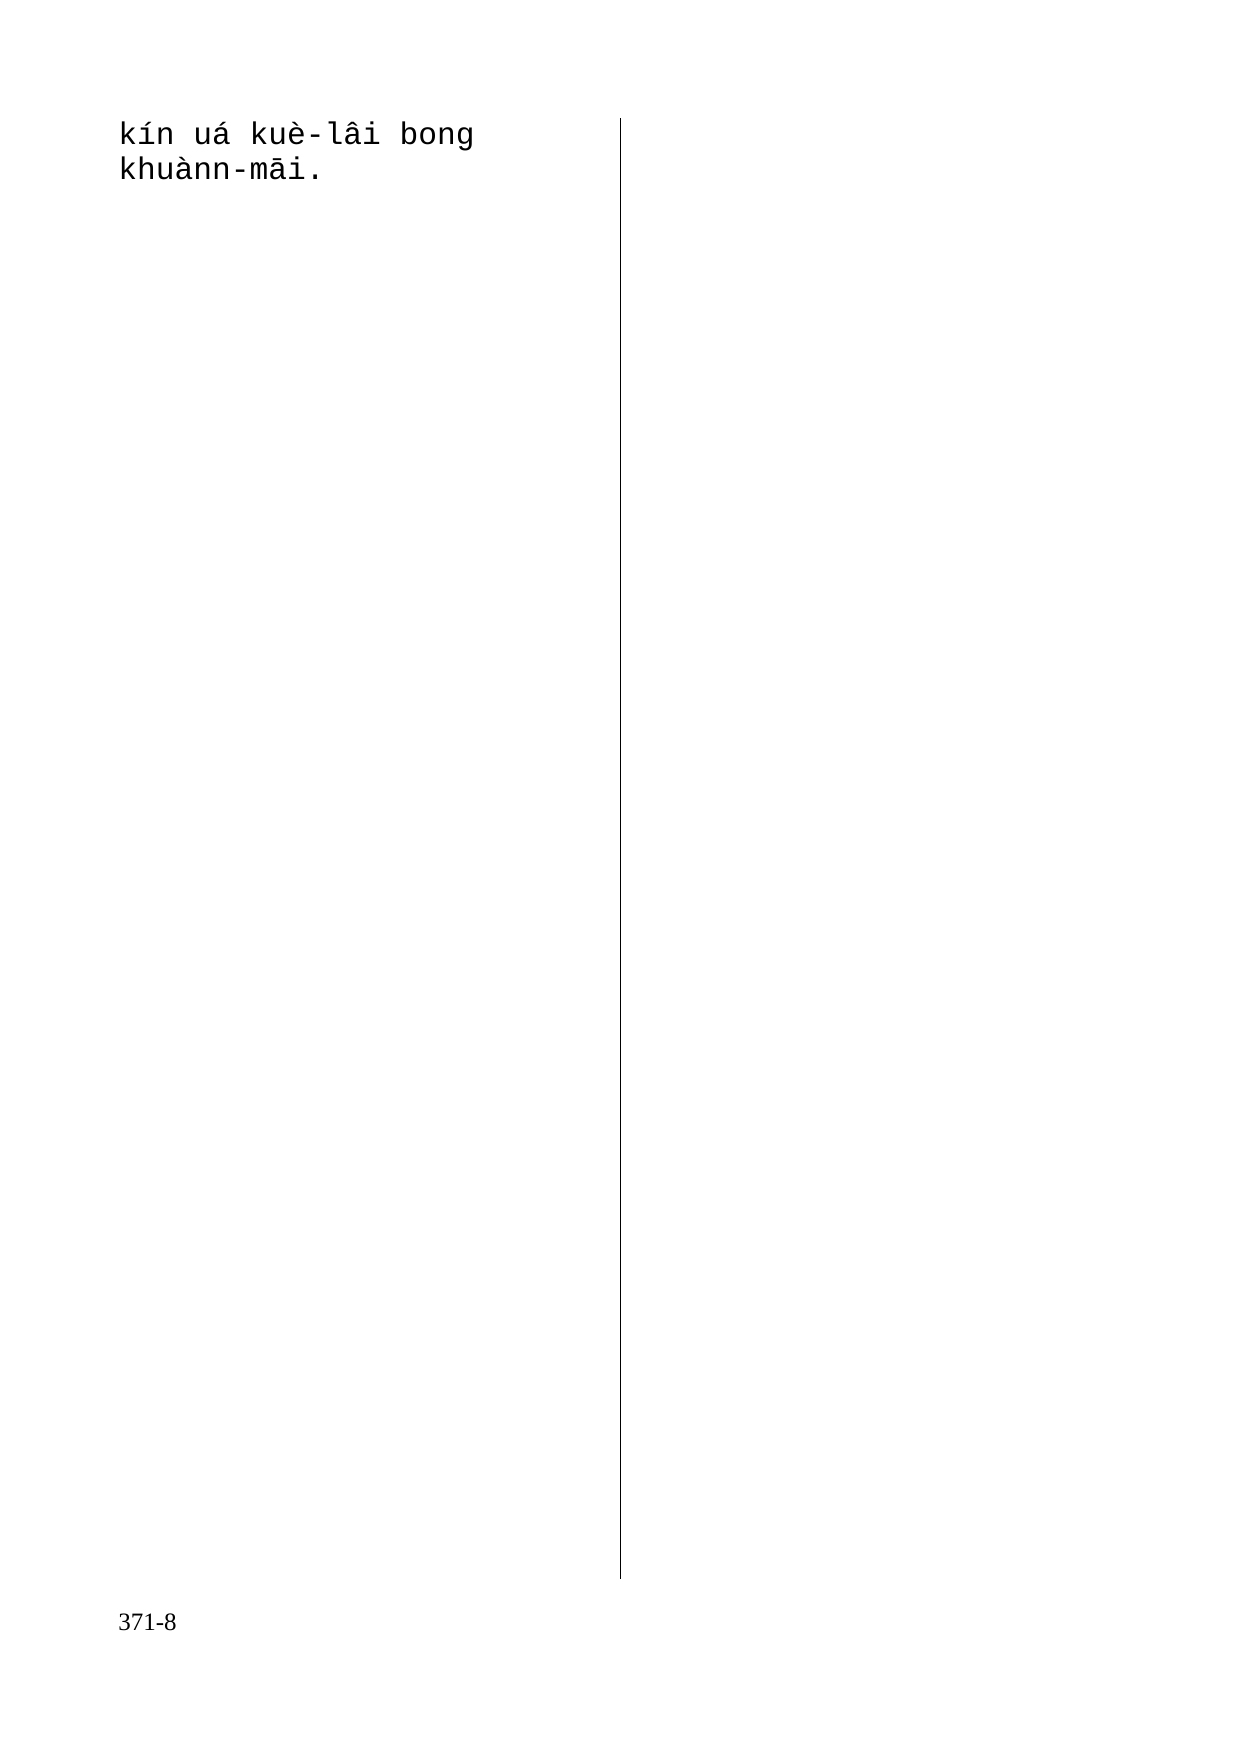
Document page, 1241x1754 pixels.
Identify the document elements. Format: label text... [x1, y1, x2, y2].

text kín uá kuè-lâi bong khuànn-māi. [118, 118, 618, 189]
